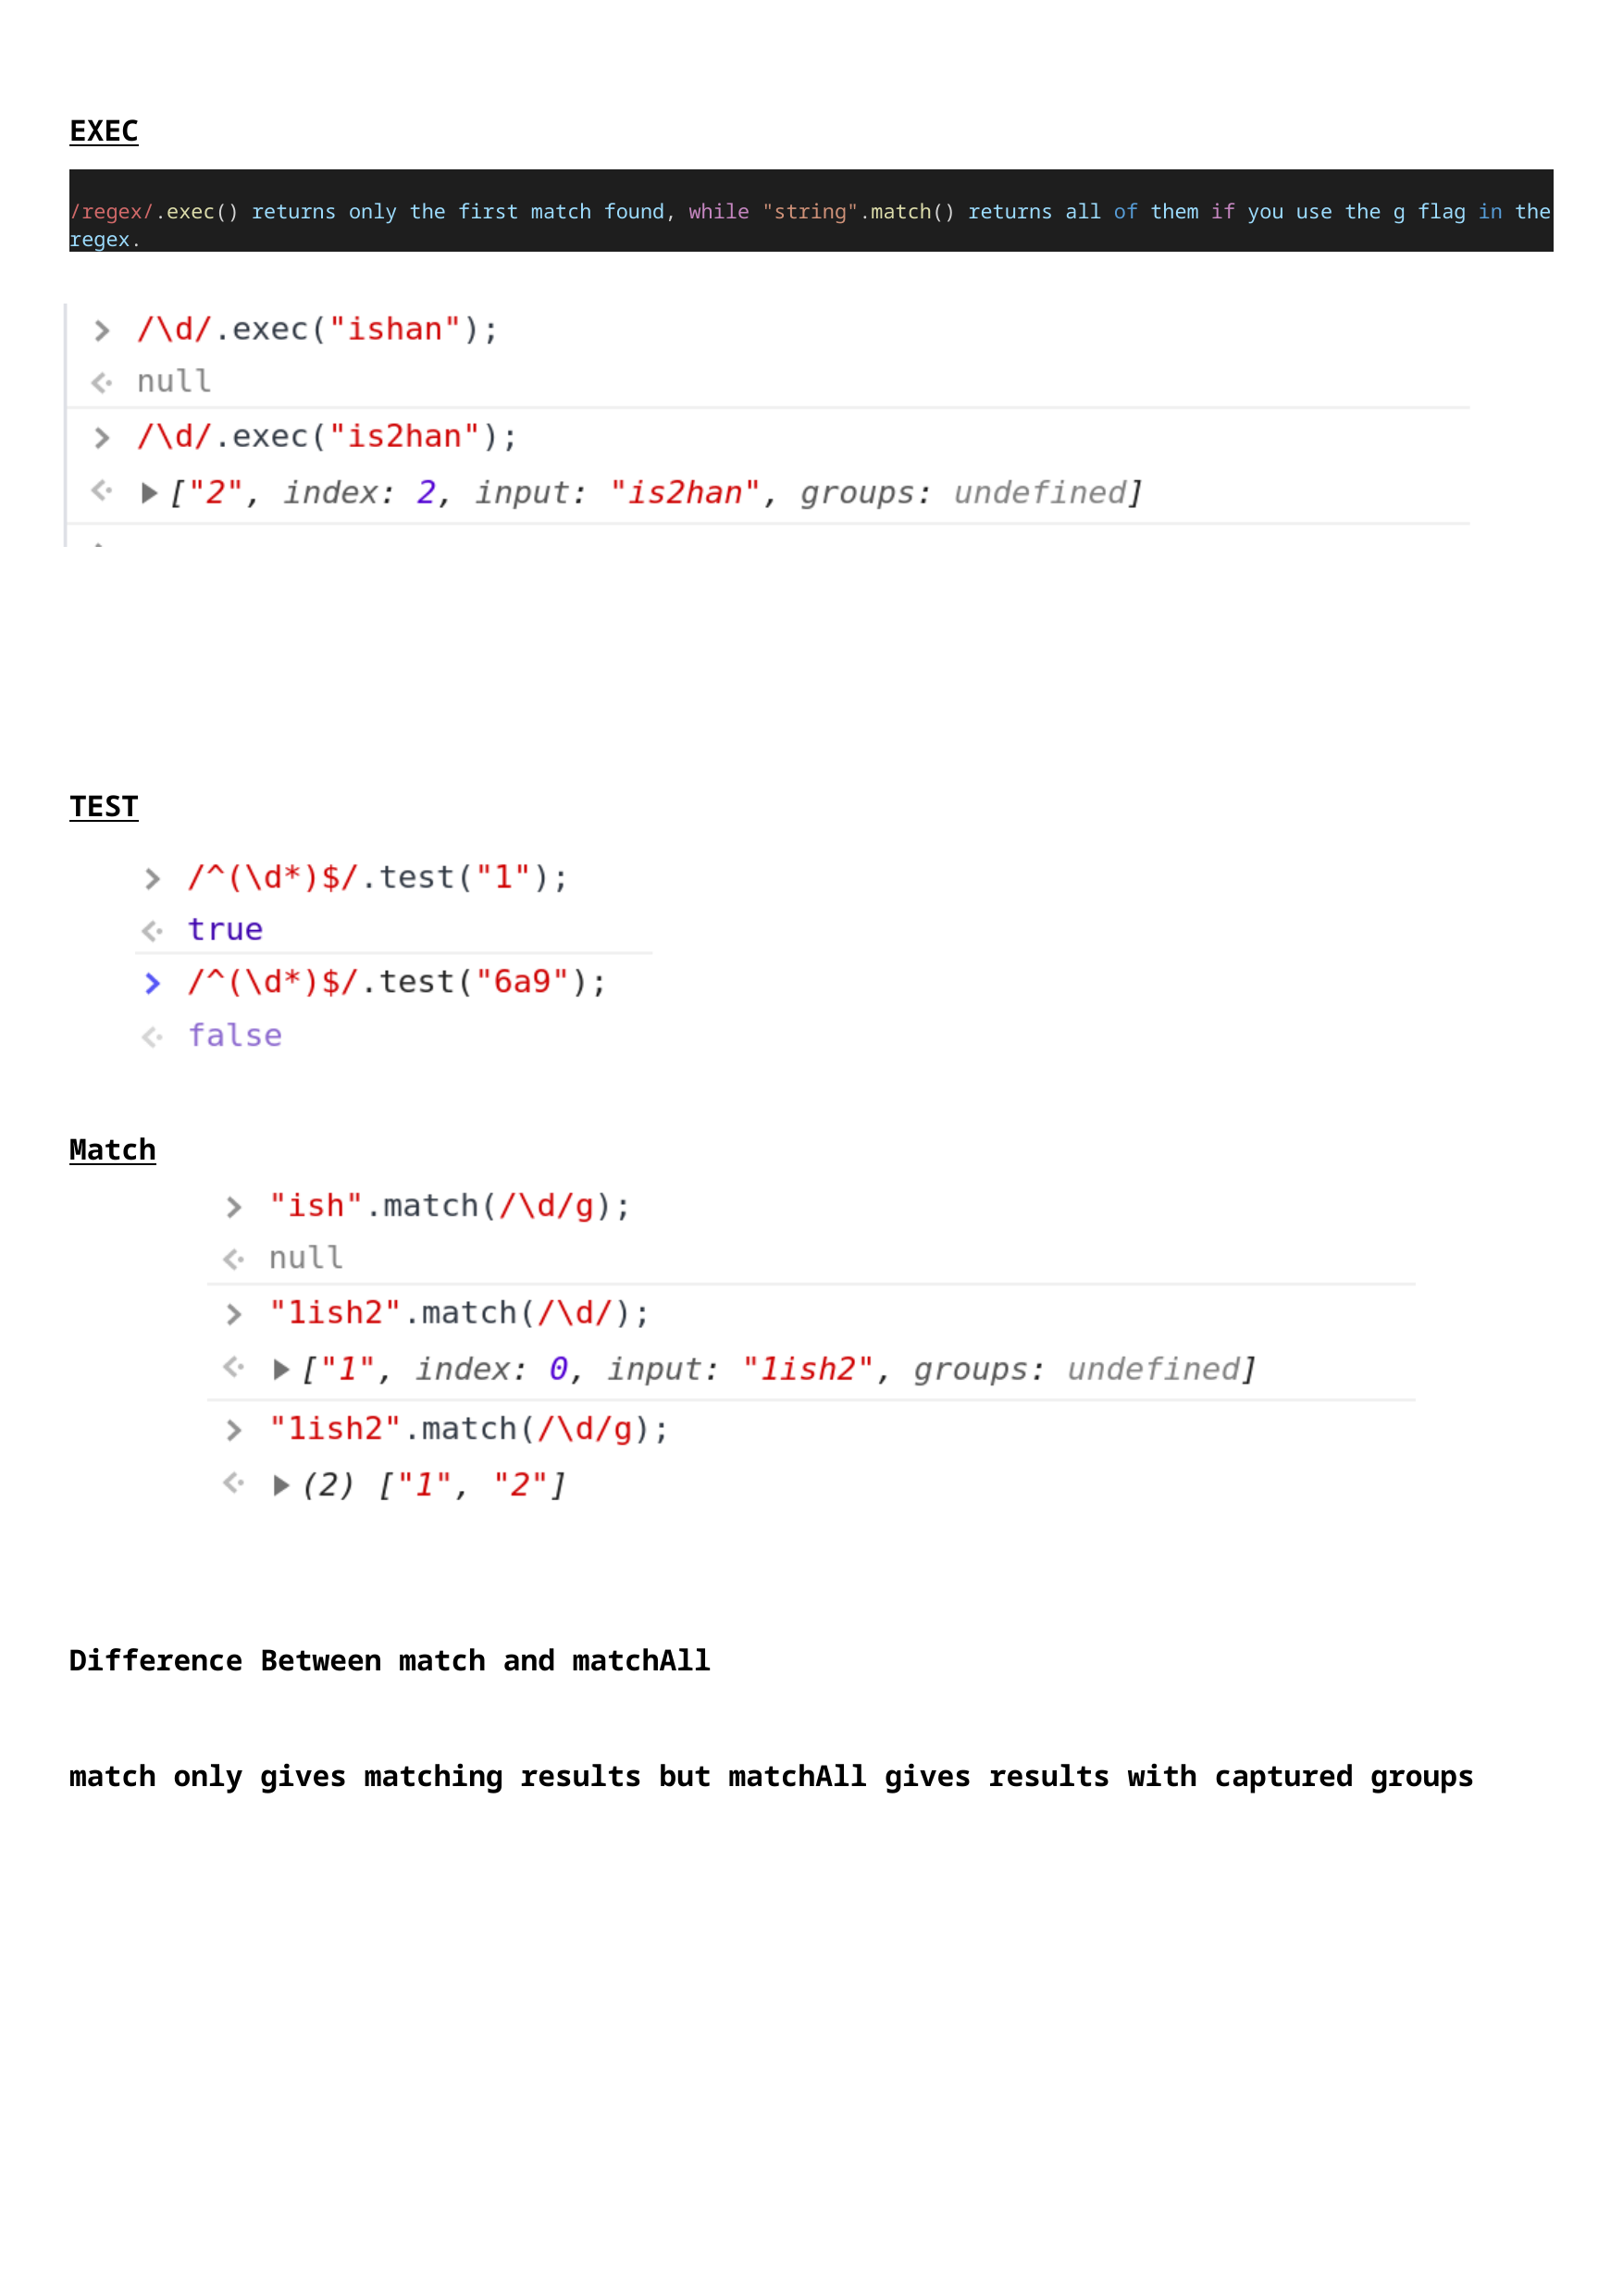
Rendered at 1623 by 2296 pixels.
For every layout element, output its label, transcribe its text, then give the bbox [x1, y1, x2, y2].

picture [206, 1187, 1416, 1510]
text EXEC [69, 69, 1554, 150]
text Match [69, 1130, 1554, 1169]
picture [135, 857, 653, 1109]
picture [63, 304, 1470, 547]
text match only gives matching results but matchAll gives results with captured groups [69, 1756, 1554, 1794]
text /regex/.exec() returns only the first match found, while "string".match() returns all of them if you use the g flag in the regex. [69, 197, 1554, 252]
text TEST [69, 786, 1554, 825]
text Difference Between match and matchAll [69, 1639, 1554, 1679]
